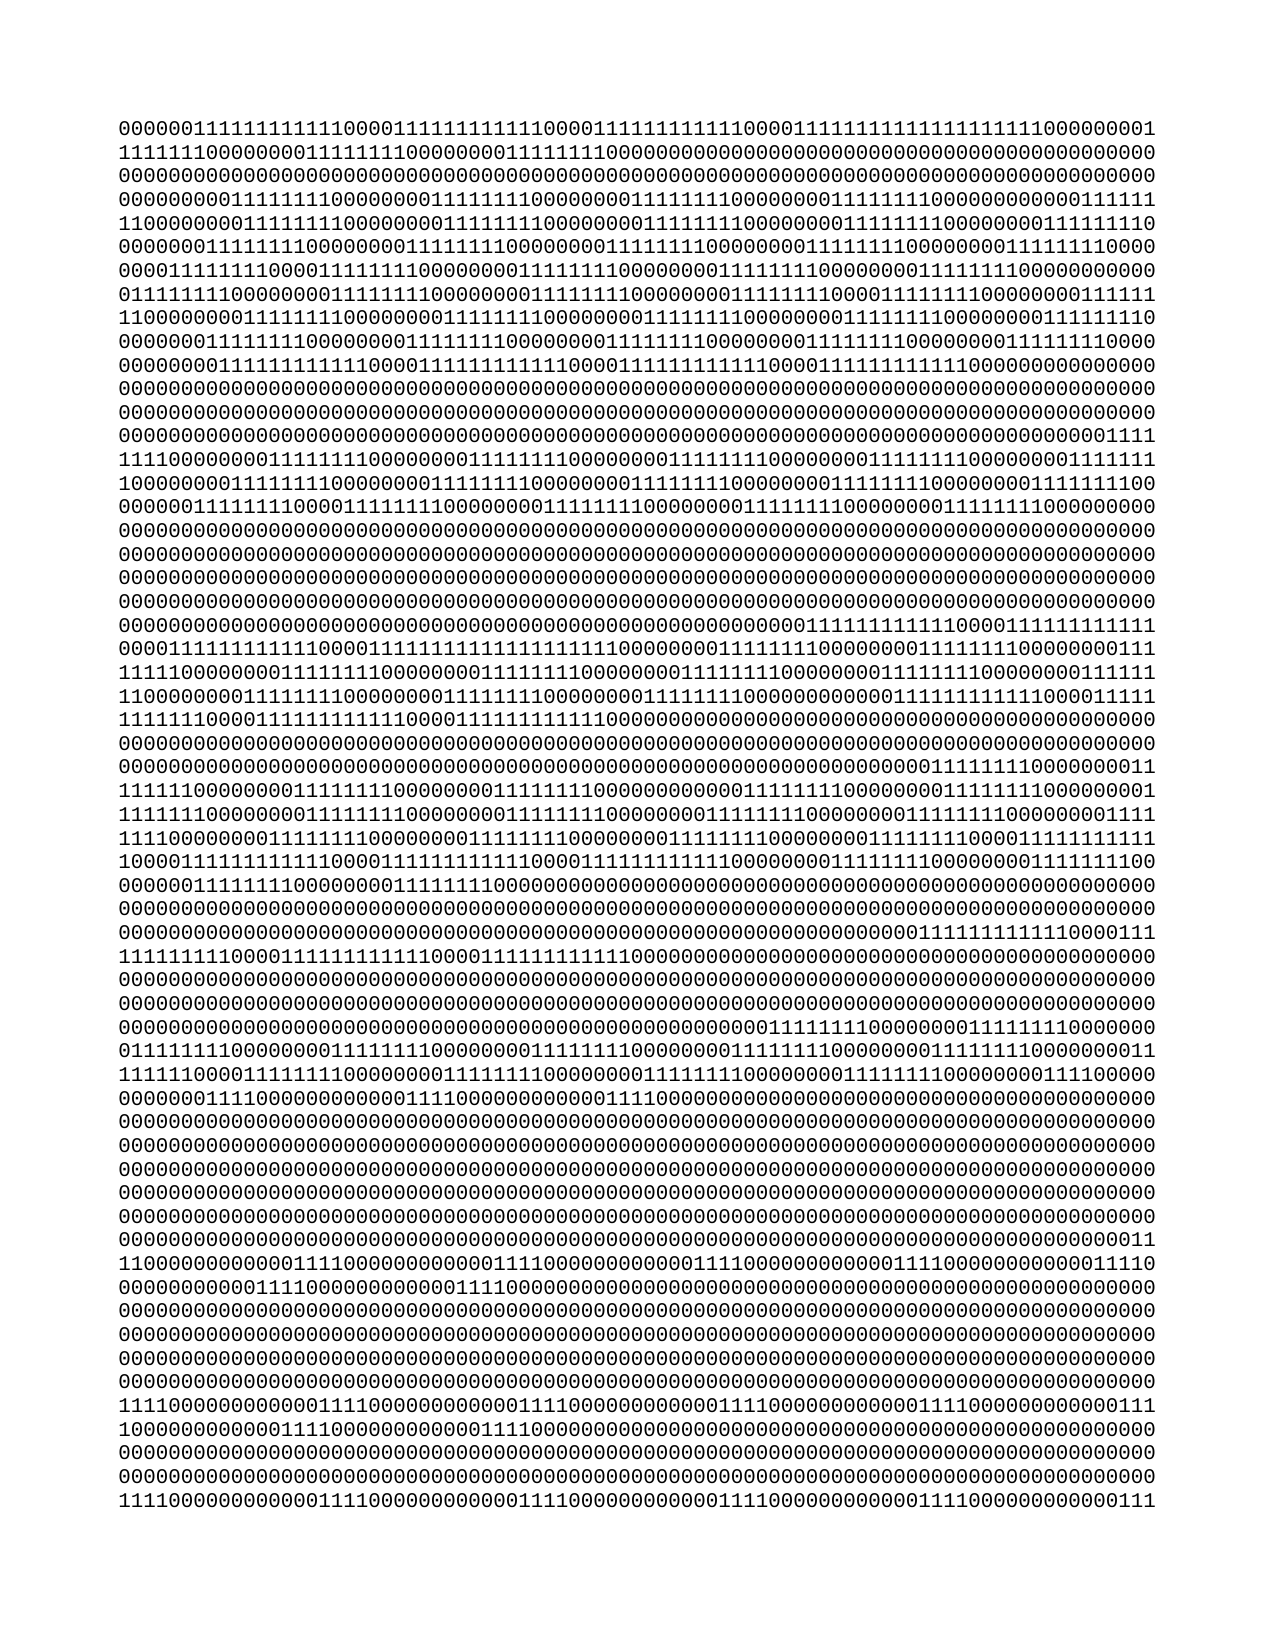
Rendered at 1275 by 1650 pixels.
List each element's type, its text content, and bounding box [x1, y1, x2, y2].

text 0000001111111111110000111111111111000011111111111100001111111111111111111100000000111111110000000011111111000000001111111100000000000000000000000000000000000000000000000000000000000000000000000000000000000000000000000000000000000000000000000000000000000000001111111100000000111111110000000011111111000000001111111100000000000011111111000000001111111100000000111111110000000011111111000000001111111100000000111111110000000011111111000000001111111100000000111111110000000011111111000000001111111100000000111111110000111111110000000011111111000000001111111100000000111111110000000000001111111100000000111111110000000011111111000000001111111100001111111100000000111111110000000011111111000000001111111100000000111111110000000011111111000000001111111100000000111111110000000011111111000000001111111100000000111111110000000011111111000000000000111111111111000011111111111100001111111111110000111111111111000000000000000000000000000000000000000000000000000000000000000000000000000000000000000000000000000000000000000000000000000000000000000000000000000000000000000000000000000000000000000000000000000000000000000000000000000000000000000000000000000000000000000000001111111100000000111111110000000011111111000000001111111100000000111111110000000011111111000000001111111100000000111111110000000011111111000000001111111100000000111111110000000011111111000011111111000000001111111100000000111111110000000011111111000000000000000000000000000000000000000000000000000000000000000000000000000000000000000000000000000000000000000000000000000000000000000000000000000000000000000000000000000000000000000000000000000000000000000000000000000000000000000000000000000000000000000000000000000000000000000000000000000000000000000000000000000000000000000000000000000000000000000000000000000000000000000000000000000000000000111111111111000011111111111100001111111111110000111111111111111111110000000011111111000000001111111100000000111111110000000011111111000000001111111100000000111111110000000011111111000000001111111100000000111111110000000011111111000000001111111100000000000011111111111100001111111111110000111111111111000011111111111100000000000000000000000000000000000000000000000000000000000000000000000000000000000000000000000000000000000000000000000000000000000000000000000000000000000000000000000000000000000000000000000011111111000000001111111100000000111111110000000011111111000000000000111111110000000011111111000000001111111100000000111111110000000011111111000000001111111100000000111111110000000011111111000000001111111100000000111111110000000011111111000000001111111100001111111111110000111111111111000011111111111100001111111111110000000011111111000000001111111100000000111111110000000011111111000000000000000000000000000000000000000000000000000000000000000000000000000000000000000000000000000000000000000000000000000000000000000000000000000000000000000000000000000000000000000000000000000000001111111111110000111111111111000011111111111100001111111111110000000000000000000000000000000000000000000000000000000000000000000000000000000000000000000000000000000000000000000000000000000000000000000000000000000000000000000000000000000000000000000000000000000000000000000000000000000000000000000000000000000000000000000011111111000000001111111100000000111111110000000011111111000000001111111100000000111111110000000011111111000000001111111100001111111100000000111111110000000011111111000000001111111100000000111100000000000011110000000000001111000000000000111100000000000000000000000000000000000000000000000000000000000000000000000000000000000000000000000000000000000000000000000000000000000000000000000000000000000000000000000000000000000000000000000000000000000000000000000000000000000000000000000000000000000000000000000000000000000000000000000000000000000000000000000000000000000000000000000000000000000000000000000000000000000000000000000000000000000000000000000000000000000000000000000000000000000000000000000000000000000000000000000000000000000000000000000000000000000000000000000000000000111100000000000011110000000000001111000000000000111100000000000011110000000000001111000000000000111100000000000011110000000000000000000000000000000000000000000000000000000000000000000000000000000000000000000000000000000000000000000000000000000000000000000000000000000000000000000000000000000000000000000000000000000000000000000000000000000000000000000000000000000000000000000000000000000000000000000000000000000000000000000000000000000000000000000000000000000000000000000000000000000000000000000000001111000000000000111100000000000011110000000000001111000000000000111100000000000011110000000000001111000000000000111100000000000000000000000000000000000000000000000000000000000000000000000000000000000000000000000000000000000000000000000000000000000000000000000000000000000000000000000000000000000000000000000000000000000000000000000011110000000000001111000000000000111100000000000011110000000000001111000000000000111 [118, 118, 1157, 1513]
